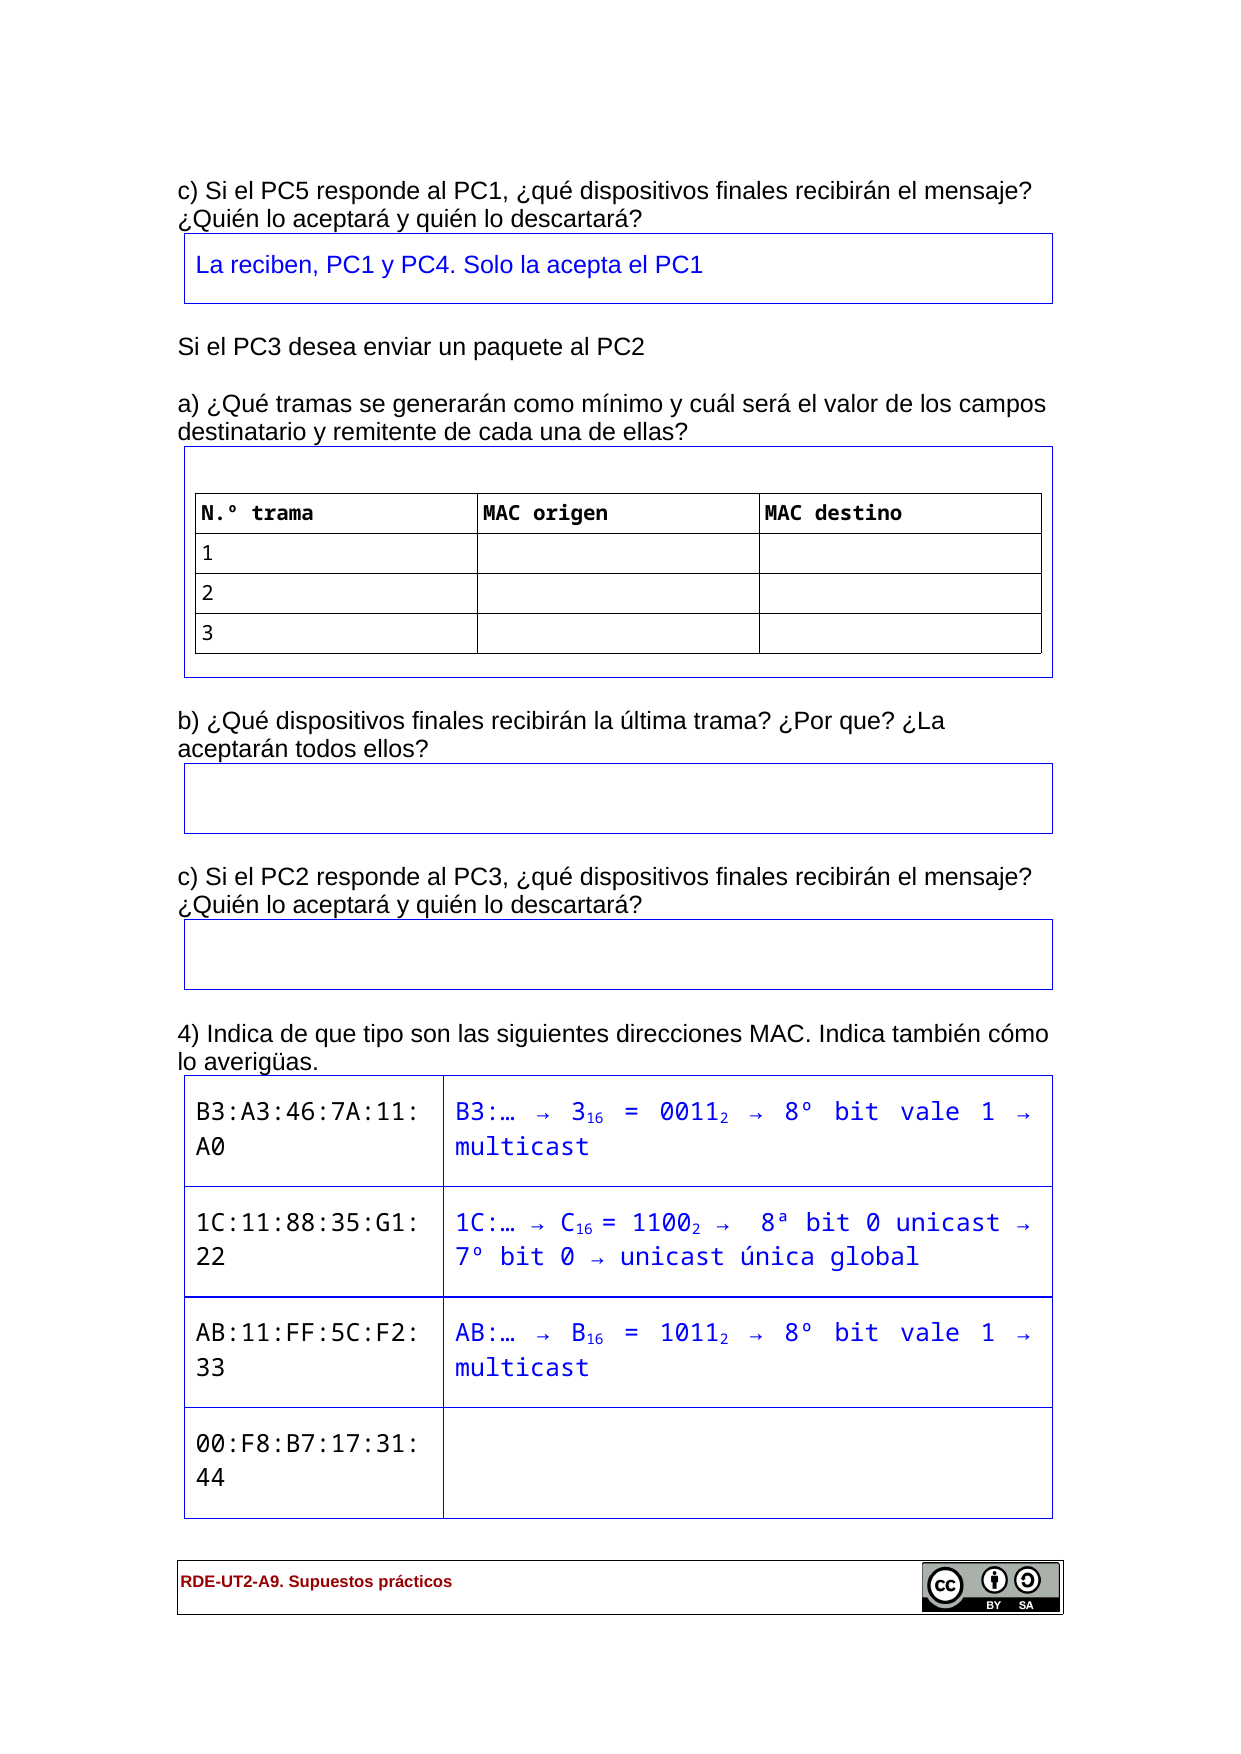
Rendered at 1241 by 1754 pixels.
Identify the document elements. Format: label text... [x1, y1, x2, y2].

table_header La reciben, PC1 y PC4. Solo la acepta el PC1 [185, 234, 1052, 303]
text Si el PC3 desea enviar un paquete al PC2 [177, 333, 1063, 361]
text c) Si el PC2 responde al PC3, ¿qué dispositivos finales recibirán el mensaje?¿Quién lo aceptará y quién lo descartará? [177, 863, 1063, 919]
table_cell [478, 574, 759, 613]
table_cell [760, 534, 1041, 573]
table_header MAC destino [760, 494, 1041, 533]
table_cell 2 [196, 574, 477, 613]
table_cell [760, 614, 1041, 653]
table_cell AB:… → B16 = 10112 → 8º bit vale 1 → multicast [444, 1298, 1052, 1407]
table_cell 3 [196, 614, 477, 653]
picture [922, 1562, 1060, 1612]
table_header MAC origen [478, 494, 759, 533]
text a) ¿Qué tramas se generarán como mínimo y cuál será el valor de los campos destinatario y remitente de cada una de ellas? [177, 390, 1063, 446]
text b) ¿Qué dispositivos finales recibirán la última trama? ¿Por que? ¿La aceptarán todos ellos? [177, 707, 1063, 763]
table_cell [444, 1408, 1052, 1517]
table_cell 1C:… → C16 = 11002 → 8ª bit 0 unicast → 7º bit 0 → unicast única global [444, 1187, 1052, 1296]
table_header B3:… → 316 = 00112 → 8º bit vale 1 → multicast [444, 1076, 1052, 1186]
table_cell [760, 574, 1041, 613]
table_cell [478, 534, 759, 573]
table_header N.º trama [196, 494, 477, 533]
text c) Si el PC5 responde al PC1, ¿qué dispositivos finales recibirán el mensaje?¿Quién lo aceptará y quién lo descartará? [177, 177, 1063, 233]
table_cell 00:F8:B7:17:31:44 [185, 1408, 443, 1517]
text 4) Indica de que tipo son las siguientes direcciones MAC. Indica también cómo lo averigüas. [177, 1019, 1063, 1075]
table_header [185, 920, 1052, 989]
table_cell 1C:11:88:35:G1:22 [185, 1187, 443, 1296]
table_cell AB:11:FF:5C:F2:33 [185, 1298, 443, 1407]
table_cell 1 [196, 534, 477, 573]
table_header [185, 447, 1052, 677]
table_header [185, 764, 1052, 833]
table_header B3:A3:46:7A:11:A0 [185, 1076, 443, 1186]
table_cell [478, 614, 759, 653]
